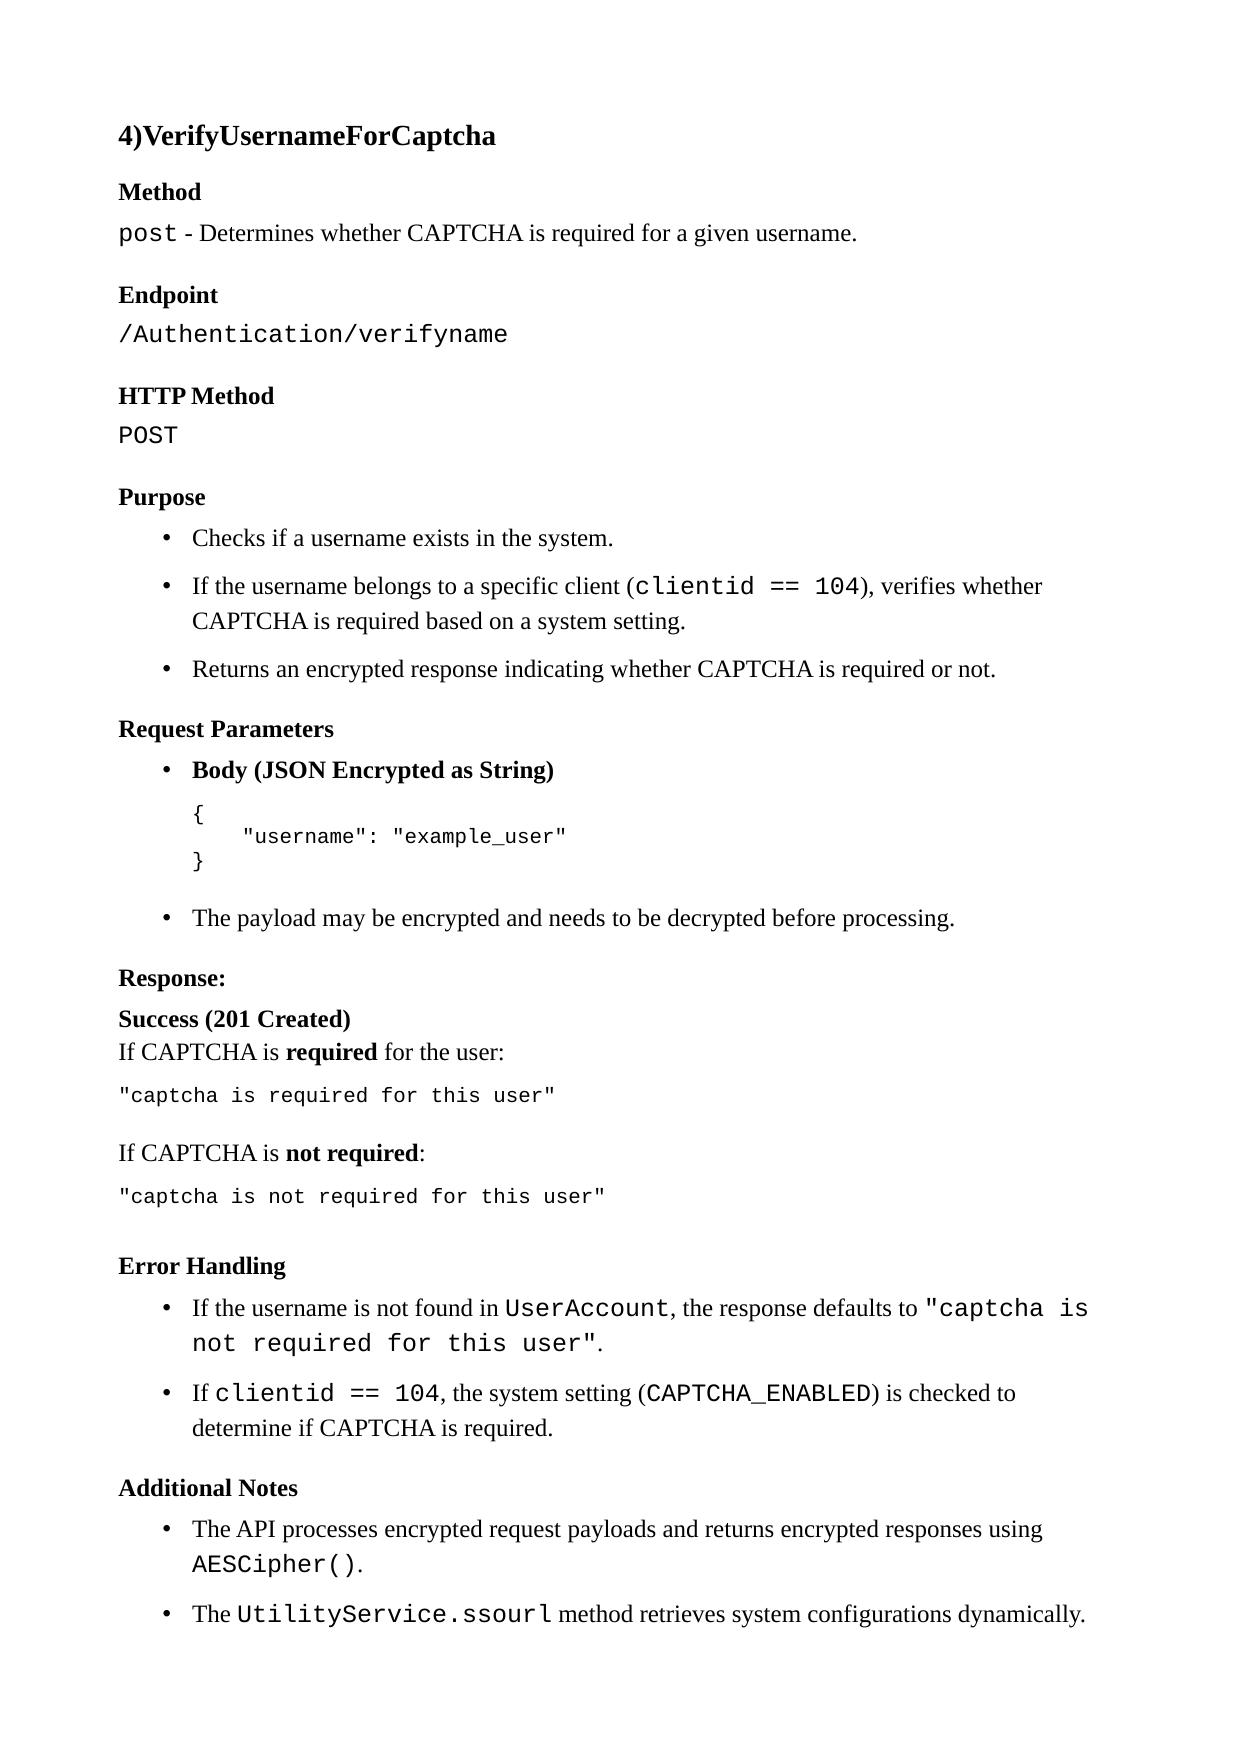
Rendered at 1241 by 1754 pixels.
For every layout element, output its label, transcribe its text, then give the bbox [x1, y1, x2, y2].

subtitle HTTP Method [118, 381, 1122, 410]
subtitle Response: [118, 963, 1122, 992]
list If clientid == 104, the system setting (CAPTCHA_ENABLED) is checked to determine if CAPTCHA is required. [162, 1378, 1122, 1442]
text If CAPTCHA is not required: [118, 1138, 1122, 1167]
subtitle 4)VerifyUsernameForCaptcha [118, 118, 1122, 152]
text "captcha is required for this user" [118, 1085, 1122, 1109]
subtitle Additional Notes [118, 1473, 1122, 1502]
list If the username is not found in UserAccount, the response defaults to "captcha is not required for this user". [162, 1293, 1122, 1358]
list Checks if a username exists in the system. [162, 523, 1122, 552]
list "username": "example_user" [162, 826, 1122, 850]
text Success (201 Created) If CAPTCHA is required for the user: [118, 1004, 1122, 1066]
text "captcha is not required for this user" [118, 1186, 1122, 1209]
list The payload may be encrypted and needs to be decrypted before processing. [162, 903, 1122, 932]
text POST [118, 422, 1122, 451]
subtitle Endpoint [118, 280, 1122, 309]
list { [162, 803, 1122, 826]
list The UtilityService.ssourl method retrieves system configurations dynamically. [162, 1599, 1122, 1630]
subtitle Error Handling [118, 1251, 1122, 1280]
subtitle Purpose [118, 482, 1122, 511]
list } [162, 850, 1122, 873]
list Returns an encrypted response indicating whether CAPTCHA is required or not. [162, 654, 1122, 682]
text /Authentication/verifyname [118, 322, 1122, 350]
list Body (JSON Encrypted as String) [162, 755, 1122, 784]
subtitle Request Parameters [118, 714, 1122, 742]
list If the username belongs to a specific client (clientid == 104), verifies whether CAPTCHA is required based on a system setting. [162, 571, 1122, 635]
list The API processes encrypted request payloads and returns encrypted responses using AESCipher(). [162, 1514, 1122, 1580]
subtitle Method [118, 177, 1122, 205]
text post - Determines whether CAPTCHA is required for a given username. [118, 218, 1122, 249]
